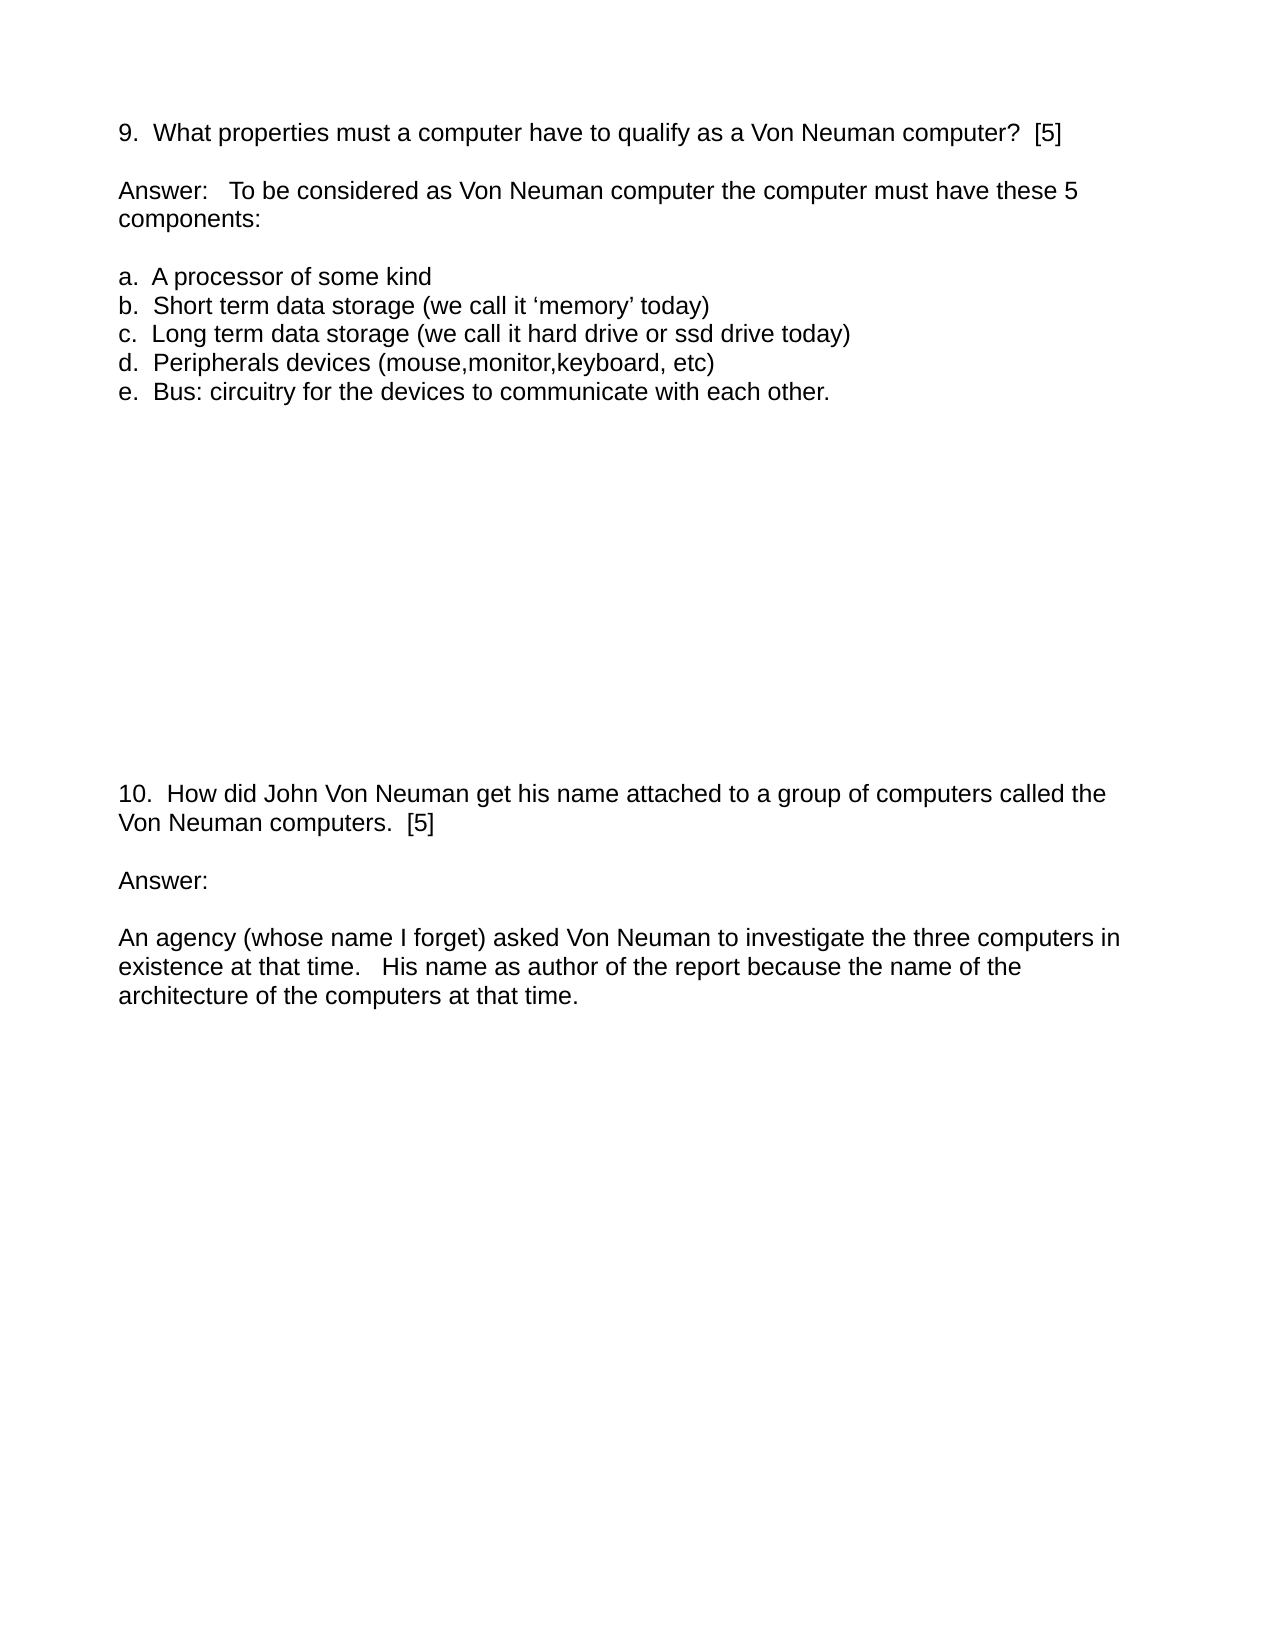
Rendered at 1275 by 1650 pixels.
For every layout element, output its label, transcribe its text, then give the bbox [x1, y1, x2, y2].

text 9. What properties must a computer have to qualify as a Von Neuman computer? [5] [118, 118, 1157, 147]
text c. Long term data storage (we call it hard drive or ssd drive today) [118, 319, 1157, 348]
text d. Peripherals devices (mouse,monitor,keyboard, etc) [118, 348, 1157, 377]
text 10. How did John Von Neuman get his name attached to a group of computers called the Von Neuman computers. [5] [118, 779, 1157, 837]
text b. Short term data storage (we call it ‘memory’ today) [118, 291, 1157, 319]
text An agency (whose name I forget) asked Von Neuman to investigate the three computers in existence at that time. His name as author of the report because the name of the architecture of the computers at that time. [118, 923, 1157, 1009]
text Answer: [118, 866, 1157, 894]
text e. Bus: circuitry for the devices to communicate with each other. [118, 377, 1157, 406]
text a. A processor of some kind [118, 262, 1157, 291]
text Answer: To be considered as Von Neuman computer the computer must have these 5 components: [118, 176, 1157, 233]
